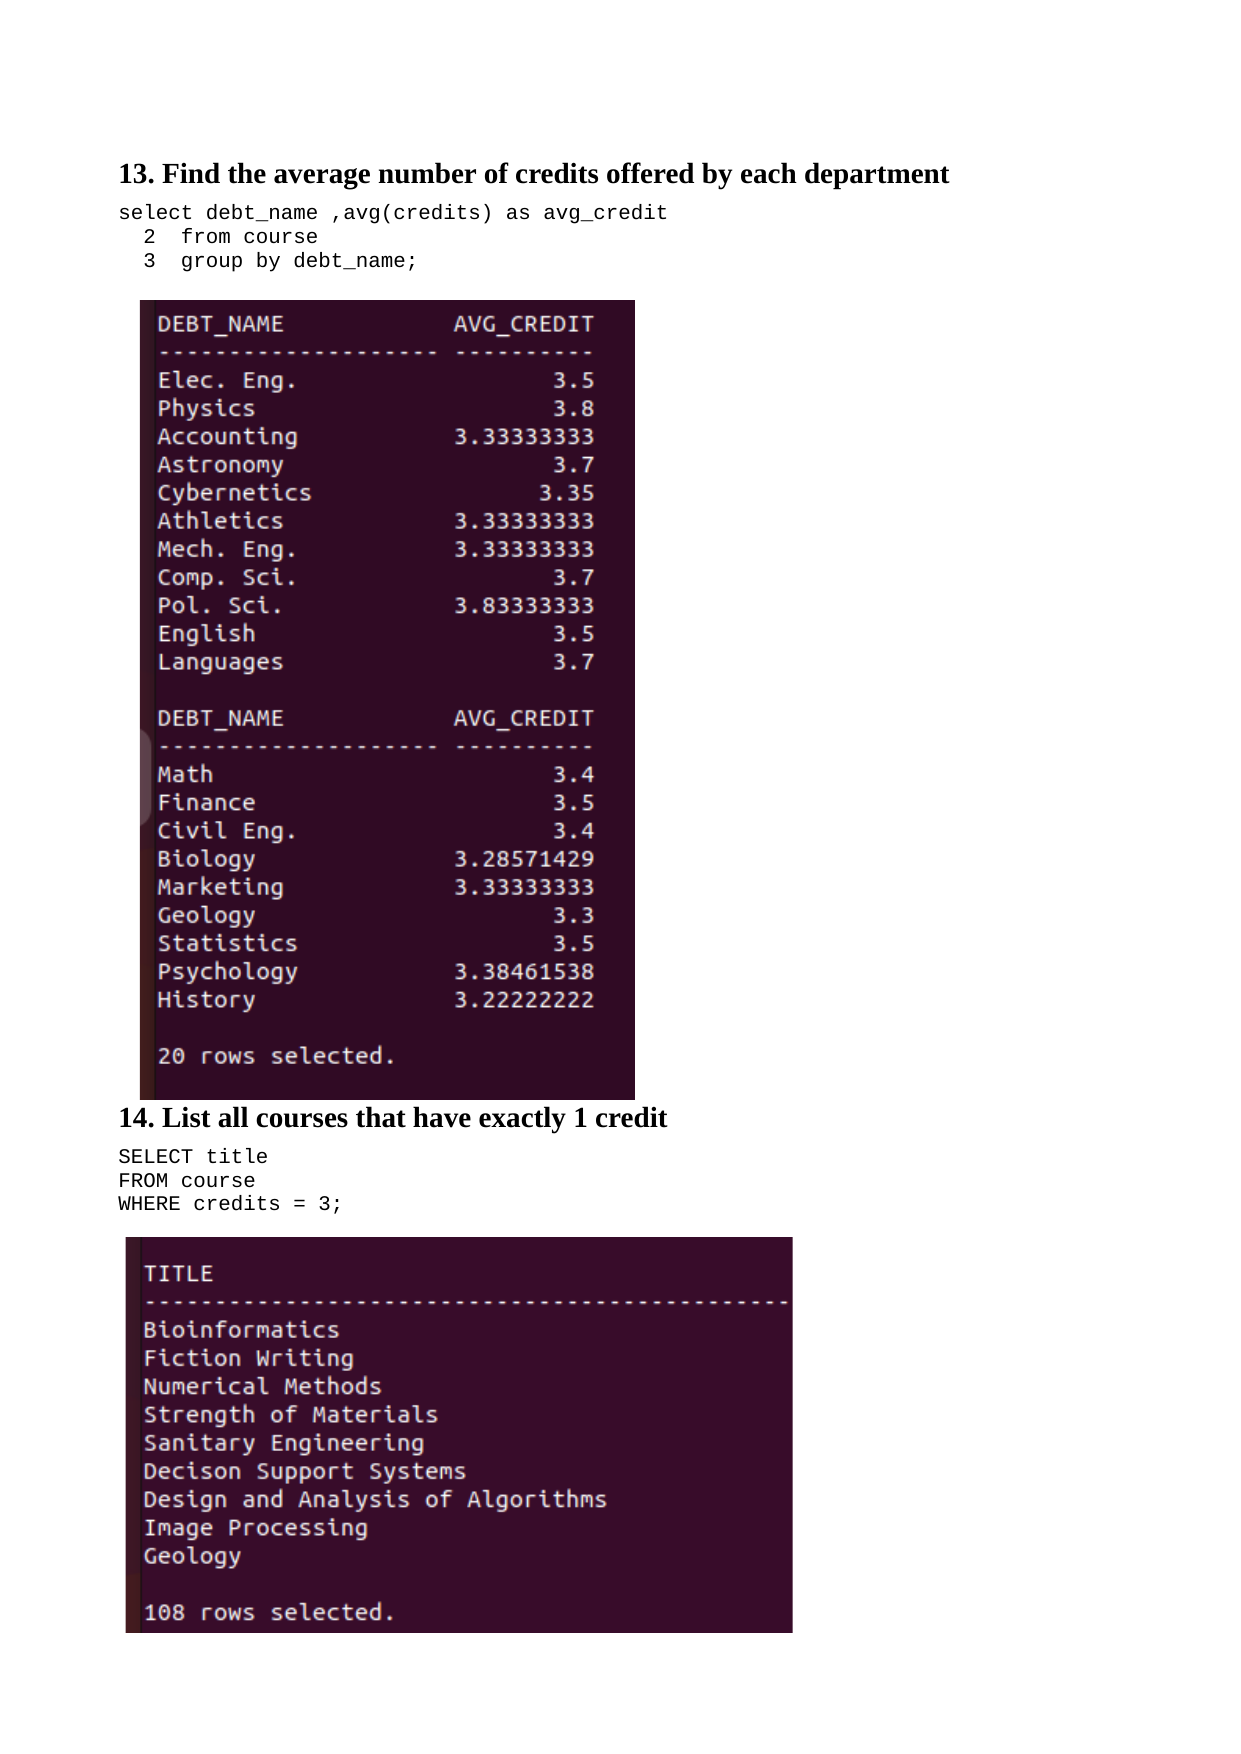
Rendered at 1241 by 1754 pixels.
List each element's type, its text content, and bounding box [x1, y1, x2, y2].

subtitle 13. Find the average number of credits offered by each department [118, 156, 1122, 190]
subtitle 14. List all courses that have exactly 1 credit [118, 312, 1122, 1133]
text select debt_name ,avg(credits) as avg_credit [118, 202, 1122, 226]
text 3 group by debt_name; [118, 250, 1122, 273]
text SELECT title [118, 1146, 1122, 1169]
text FROM course [118, 1169, 1122, 1193]
text WHERE credits = 3; [118, 1193, 1122, 1217]
text 2 from course [118, 226, 1122, 250]
picture [139, 300, 635, 1100]
picture [125, 1237, 793, 1633]
